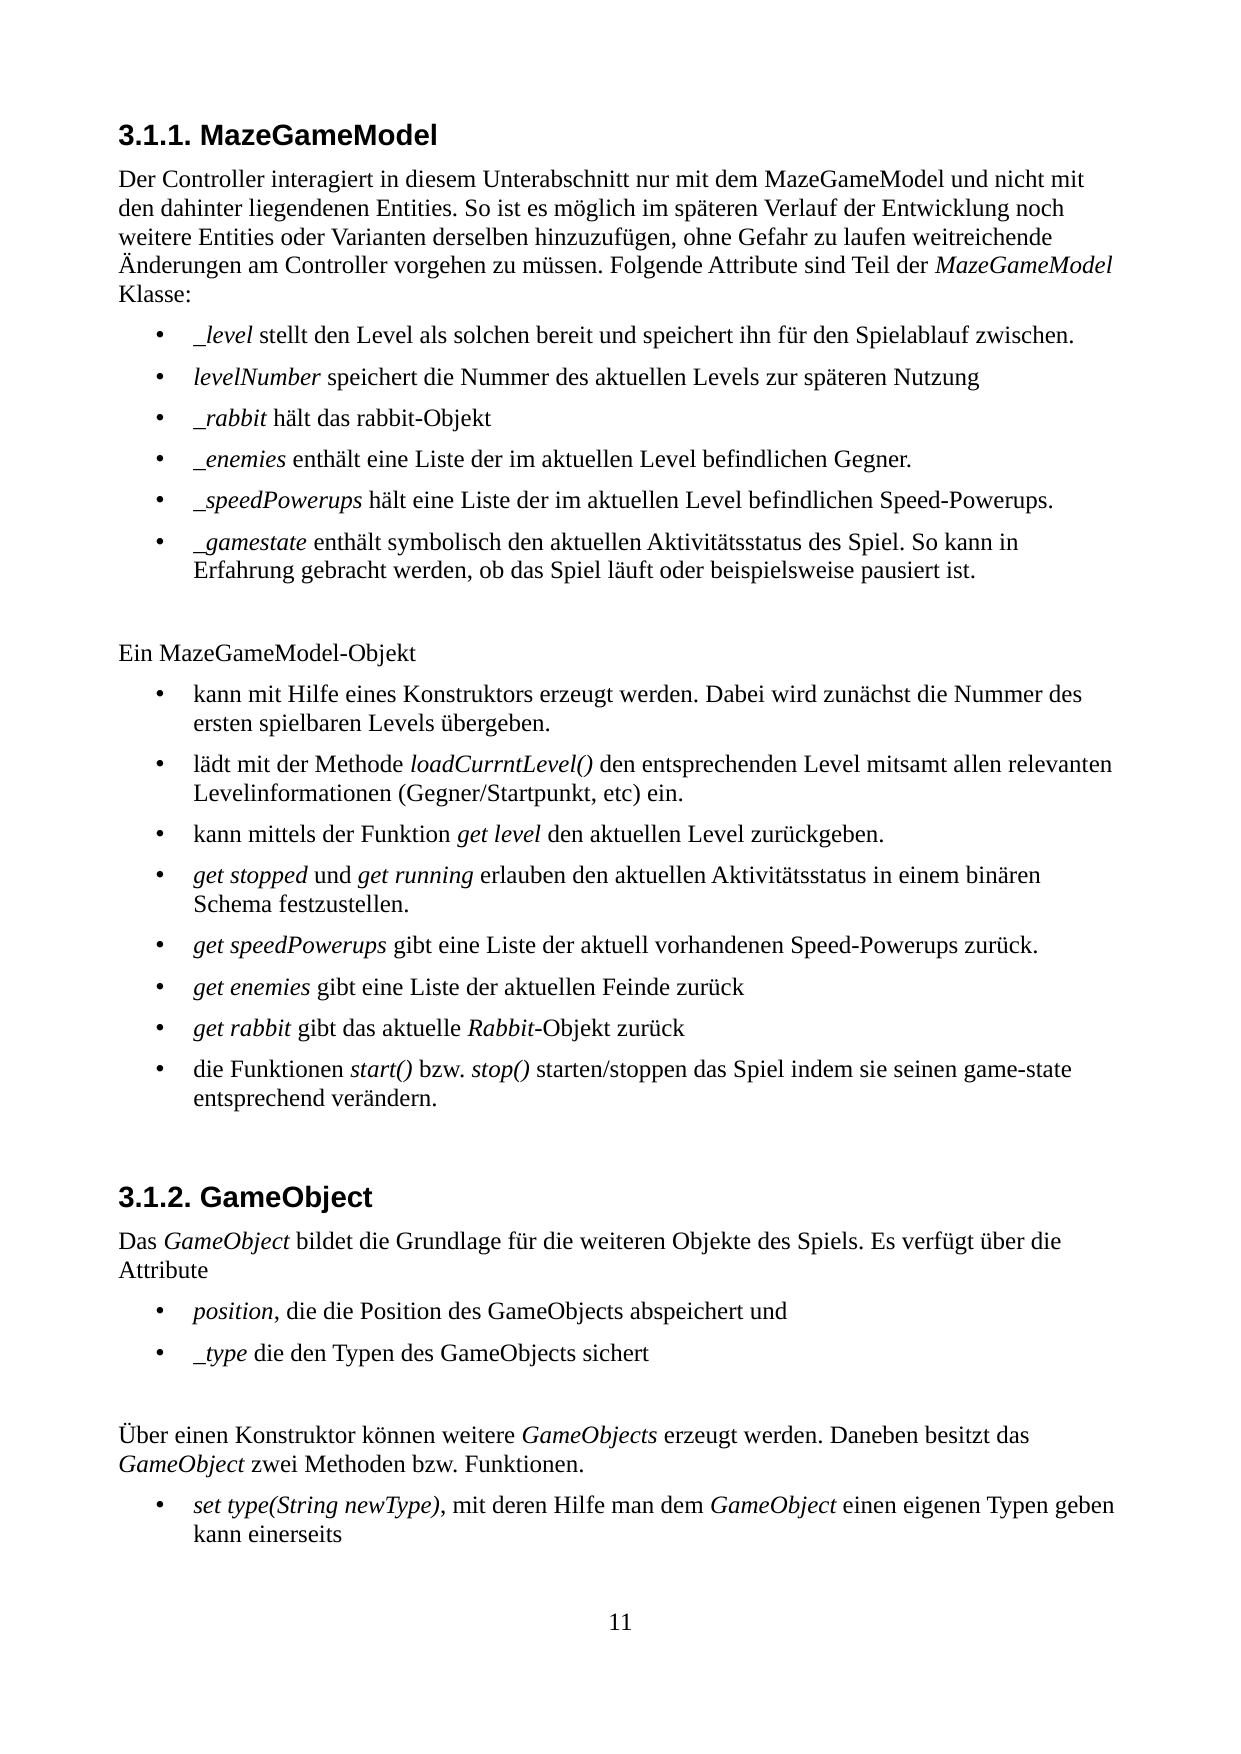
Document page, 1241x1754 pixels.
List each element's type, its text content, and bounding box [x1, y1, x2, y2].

list get rabbit gibt das aktuelle Rabbit-Objekt zurück [156, 1013, 1122, 1042]
list get enemies gibt eine Liste der aktuellen Feinde zurück [156, 972, 1122, 1001]
text Der Controller interagiert in diesem Unterabschnitt nur mit dem MazeGameModel und nicht mit den dahinter liegendenen Entities. So ist es möglich im späteren Verlauf der Entwicklung noch weitere Entities oder Varianten derselben hinzuzufügen, ohne Gefahr zu laufen weitreichende Änderungen am Controller vorgehen zu müssen. Folgende Attribute sind Teil der MazeGameModel Klasse: [118, 164, 1122, 308]
list get stopped und get running erlauben den aktuellen Aktivitätsstatus in einem binären Schema festzustellen. [156, 861, 1122, 918]
list kann mit Hilfe eines Konstruktors erzeugt werden. Dabei wird zunächst die Nummer des ersten spielbaren Levels übergeben. [156, 679, 1122, 737]
subtitle 3.1.1. MazeGameModel [118, 118, 1122, 152]
list levelNumber speichert die Nummer des aktuellen Levels zur späteren Nutzung [156, 362, 1122, 391]
list set type(String newType), mit deren Hilfe man dem GameObject einen eigenen Typen geben kann einerseits [156, 1490, 1122, 1548]
list _speedPowerups hält eine Liste der im aktuellen Level befindlichen Speed-Powerups. [156, 486, 1122, 514]
subtitle 3.1.2. GameObject [118, 1180, 1122, 1214]
list _gamestate enthält symbolisch den aktuellen Aktivitätsstatus des Spiel. So kann in Erfahrung gebracht werden, ob das Spiel läuft oder beispielsweise pausiert ist. [156, 527, 1122, 584]
list die Funktionen start() bzw. stop() starten/stoppen das Spiel indem sie seinen game-state entsprechend verändern. [156, 1054, 1122, 1112]
list kann mittels der Funktion get level den aktuellen Level zurückgeben. [156, 819, 1122, 848]
list _level stellt den Level als solchen bereit und speichert ihn für den Spielablauf zwischen. [156, 321, 1122, 349]
list get speedPowerups gibt eine Liste der aktuell vorhandenen Speed-Powerups zurück. [156, 931, 1122, 959]
text Über einen Konstruktor können weitere GameObjects erzeugt werden. Daneben besitzt das GameObject zwei Methoden bzw. Funktionen. [118, 1420, 1122, 1478]
list _type die den Typen des GameObjects sichert [156, 1338, 1122, 1366]
list position, die die Position des GameObjects abspeichert und [156, 1296, 1122, 1325]
list _enemies enthält eine Liste der im aktuellen Level befindlichen Gegner. [156, 444, 1122, 473]
list lädt mit der Methode loadCurrntLevel() den entsprechenden Level mitsamt allen relevanten Levelinformationen (Gegner/Startpunkt, etc) ein. [156, 749, 1122, 807]
list _rabbit hält das rabbit-Objekt [156, 403, 1122, 432]
text Das GameObject bildet die Grundlage für die weiteren Objekte des Spiels. Es verfügt über die Attribute [118, 1226, 1122, 1284]
text Ein MazeGameModel-Objekt [118, 638, 1122, 667]
